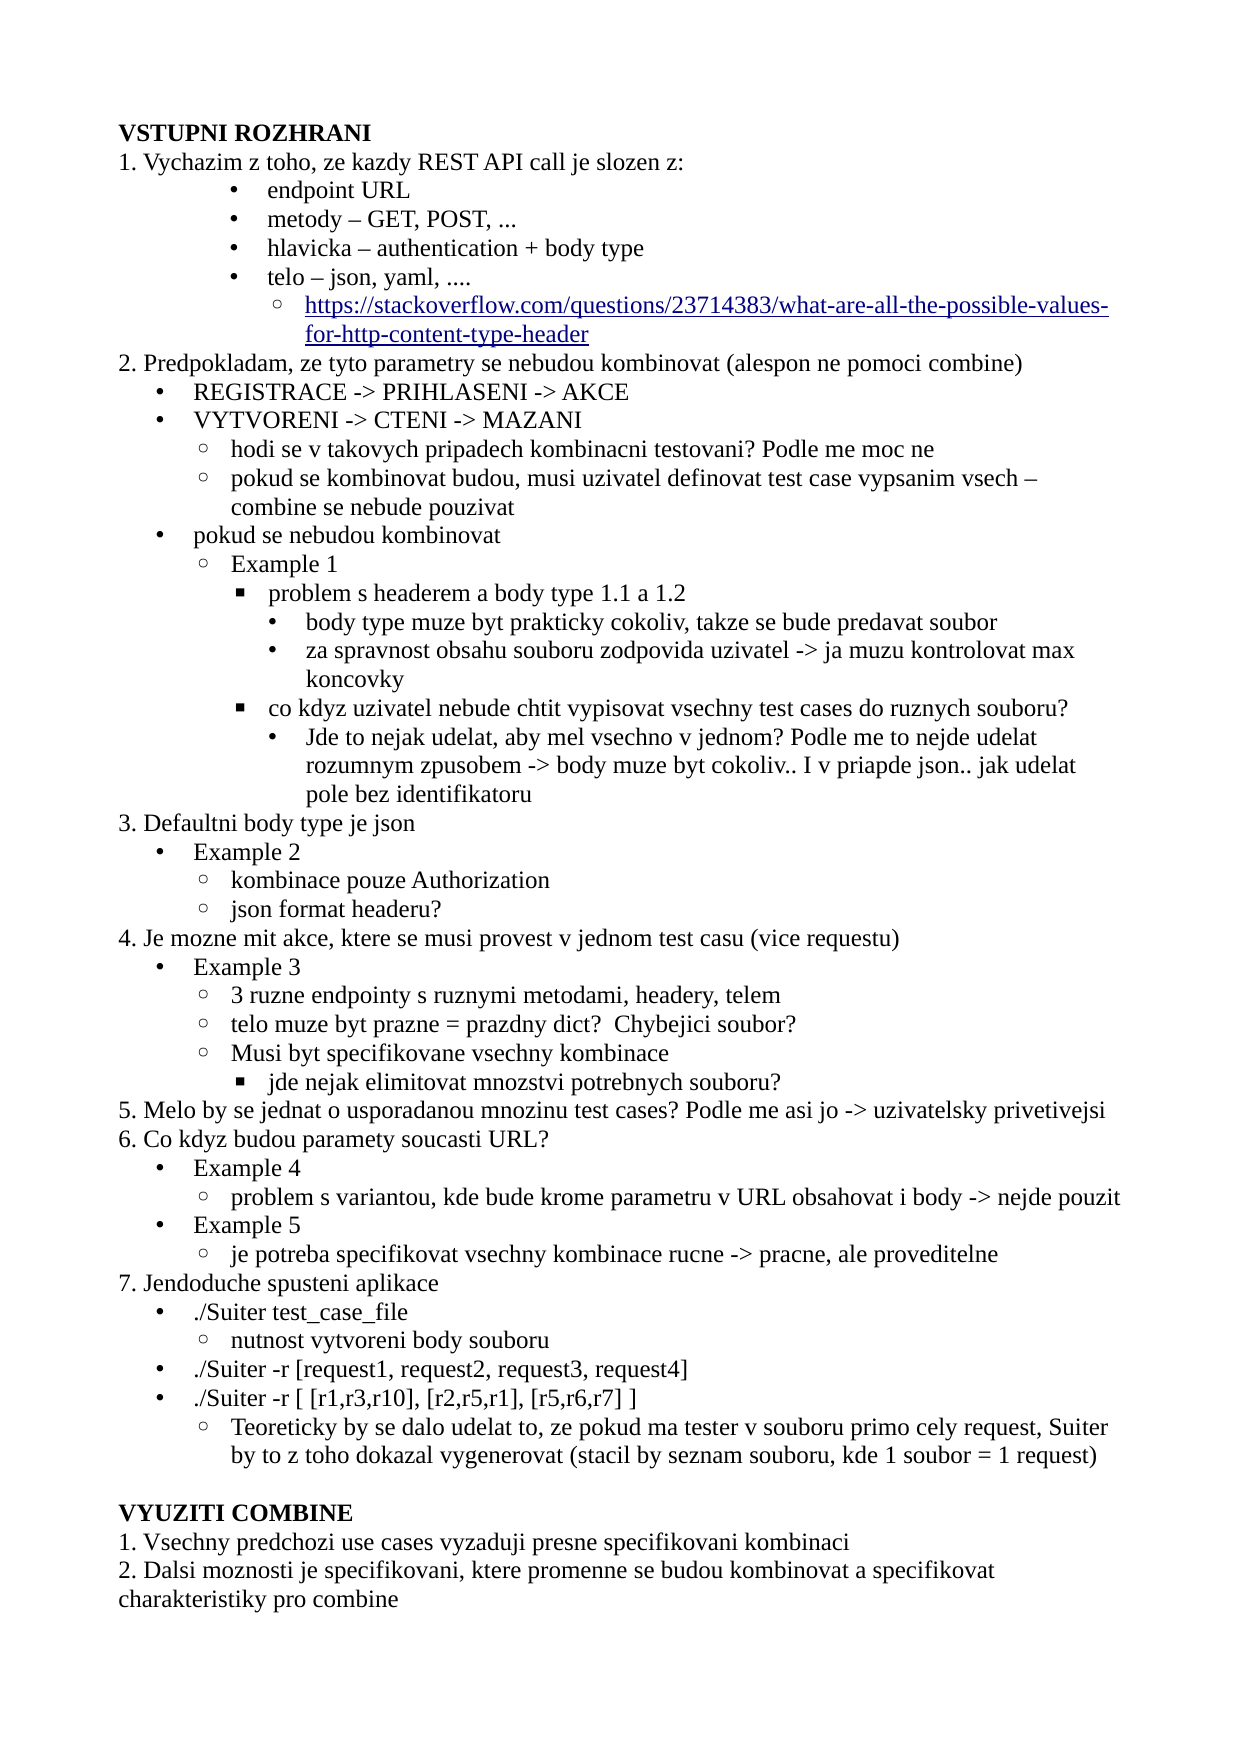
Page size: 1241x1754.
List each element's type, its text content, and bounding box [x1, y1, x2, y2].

list Teoreticky by se dalo udelat to, ze pokud ma tester v souboru primo cely request, Suiter by to z toho dokazal vygenerovat (stacil by seznam souboru, kde 1 soubor = 1 request) [193, 1412, 1122, 1469]
list ./Suiter -r [request1, request2, request3, request4] [156, 1354, 1122, 1383]
list problem s headerem a body type 1.1 a 1.2 [231, 578, 1122, 607]
list jde nejak elimitovat mnozstvi potrebnych souboru? [231, 1067, 1122, 1096]
list za spravnost obsahu souboru zodpovida uzivatel -> ja muzu kontrolovat max koncovky [268, 636, 1122, 693]
list body type muze byt prakticky cokoliv, takze se bude predavat soubor [268, 607, 1122, 636]
list ./Suiter -r [ [r1,r3,r10], [r2,r5,r1], [r5,r6,r7] ] [156, 1383, 1122, 1412]
list nutnost vytvoreni body souboru [193, 1326, 1122, 1354]
list Musi byt specifikovane vsechny kombinace [193, 1038, 1122, 1067]
text 6. Co kdyz budou paramety soucasti URL? [118, 1124, 1122, 1153]
list telo – json, yaml, .... [229, 262, 1122, 291]
list co kdyz uzivatel nebude chtit vypisovat vsechny test cases do ruznych souboru? [231, 693, 1122, 722]
list metody – GET, POST, ... [229, 204, 1122, 233]
list Example 1 [193, 549, 1122, 578]
list https://stackoverflow.com/questions/23714383/what-are-all-the-possible-values-for-http-content-type-header [267, 291, 1122, 348]
list REGISTRACE -> PRIHLASENI -> AKCE [156, 377, 1122, 406]
list json format headeru? [193, 894, 1122, 923]
text 2. Dalsi moznosti je specifikovani, ktere promenne se budou kombinovat a specifikovat charakteristiky pro combine [118, 1556, 1122, 1613]
text 2. Predpokladam, ze tyto parametry se nebudou kombinovat (alespon ne pomoci combine) [118, 348, 1122, 377]
list Jde to nejak udelat, aby mel vsechno v jednom? Podle me to nejde udelat rozumnym zpusobem -> body muze byt cokoliv.. I v priapde json.. jak udelat pole bez identifikatoru [268, 722, 1122, 808]
list pokud se kombinovat budou, musi uzivatel definovat test case vypsanim vsech – combine se nebude pouzivat [193, 463, 1122, 521]
list kombinace pouze Authorization [193, 866, 1122, 894]
list je potreba specifikovat vsechny kombinace rucne -> pracne, ale proveditelne [193, 1239, 1122, 1268]
text 3. Defaultni body type je json [118, 808, 1122, 837]
list pokud se nebudou kombinovat [156, 521, 1122, 549]
list endpoint URL [229, 176, 1122, 204]
list Example 3 [156, 952, 1122, 981]
text 1. Vsechny predchozi use cases vyzaduji presne specifikovani kombinaci [118, 1527, 1122, 1556]
text VSTUPNI ROZHRANI [118, 118, 1122, 147]
list telo muze byt prazne = prazdny dict? Chybejici soubor? [193, 1009, 1122, 1038]
text 7. Jendoduche spusteni aplikace [118, 1268, 1122, 1297]
text 5. Melo by se jednat o usporadanou mnozinu test cases? Podle me asi jo -> uzivatelsky privetivejsi [118, 1096, 1122, 1124]
list problem s variantou, kde bude krome parametru v URL obsahovat i body -> nejde pouzit [193, 1182, 1122, 1211]
text VYUZITI COMBINE [118, 1498, 1122, 1527]
text 1. Vychazim z toho, ze kazdy REST API call je slozen z: [118, 147, 1122, 176]
list Example 2 [156, 837, 1122, 866]
list ./Suiter test_case_file [156, 1297, 1122, 1326]
list hlavicka – authentication + body type [229, 233, 1122, 262]
list Example 5 [156, 1211, 1122, 1239]
text 4. Je mozne mit akce, ktere se musi provest v jednom test casu (vice requestu) [118, 923, 1122, 952]
list hodi se v takovych pripadech kombinacni testovani? Podle me moc ne [193, 434, 1122, 463]
list Example 4 [156, 1153, 1122, 1182]
list 3 ruzne endpointy s ruznymi metodami, headery, telem [193, 981, 1122, 1009]
list VYTVORENI -> CTENI -> MAZANI [156, 406, 1122, 434]
